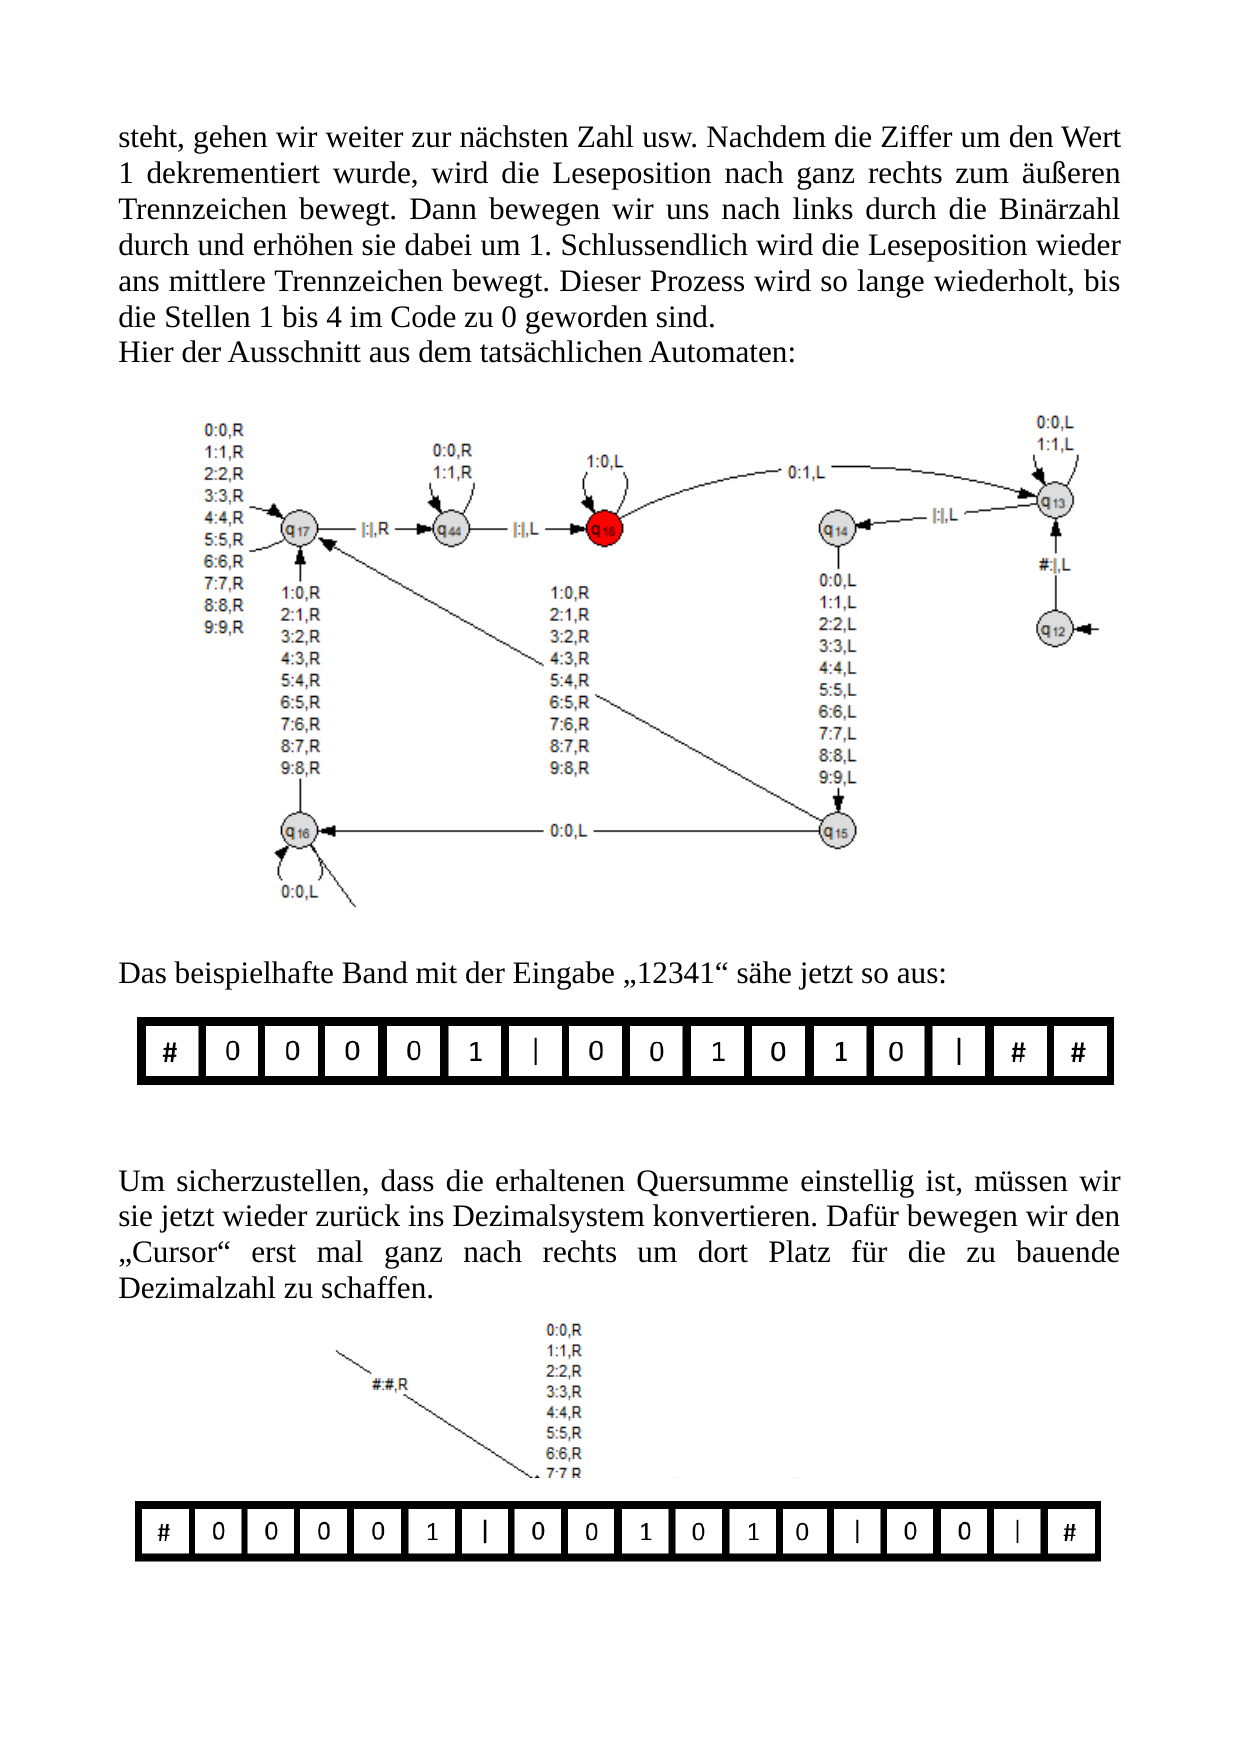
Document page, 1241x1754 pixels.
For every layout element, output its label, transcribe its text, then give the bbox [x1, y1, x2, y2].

picture [134, 405, 1107, 926]
text steht, gehen wir weiter zur nächsten Zahl usw. Nachdem die Ziffer um den Wert 1 dekrementiert wurde, wird die Leseposition nach ganz rechts zum äußeren Trennzeichen bewegt. Dann bewegen wir uns nach links durch die Binärzahl durch und erhöhen sie dabei um 1. Schlussendlich wird die Leseposition wieder ans mittlere Trennzeichen bewegt. Dieser Prozess wird so lange wiederholt, bis die Stellen 1 bis 4 im Code zu 0 geworden sind. [118, 118, 1122, 334]
picture [118, 990, 1123, 1133]
text Hier der Ausschnitt aus dem tatsächlichen Automaten: [118, 334, 1122, 370]
picture [118, 1305, 1123, 1594]
text Um sicherzustellen, dass die erhaltenen Quersumme einstellig ist, müssen wir sie jetzt wieder zurück ins Dezimalsystem konvertieren. Dafür bewegen wir den „Cursor“ erst mal ganz nach rechts um dort Platz für die zu bauende Dezimalzahl zu schaffen. [118, 1162, 1122, 1306]
text Das beispielhafte Band mit der Eingabe „12341“ sähe jetzt so aus: [118, 955, 1122, 990]
